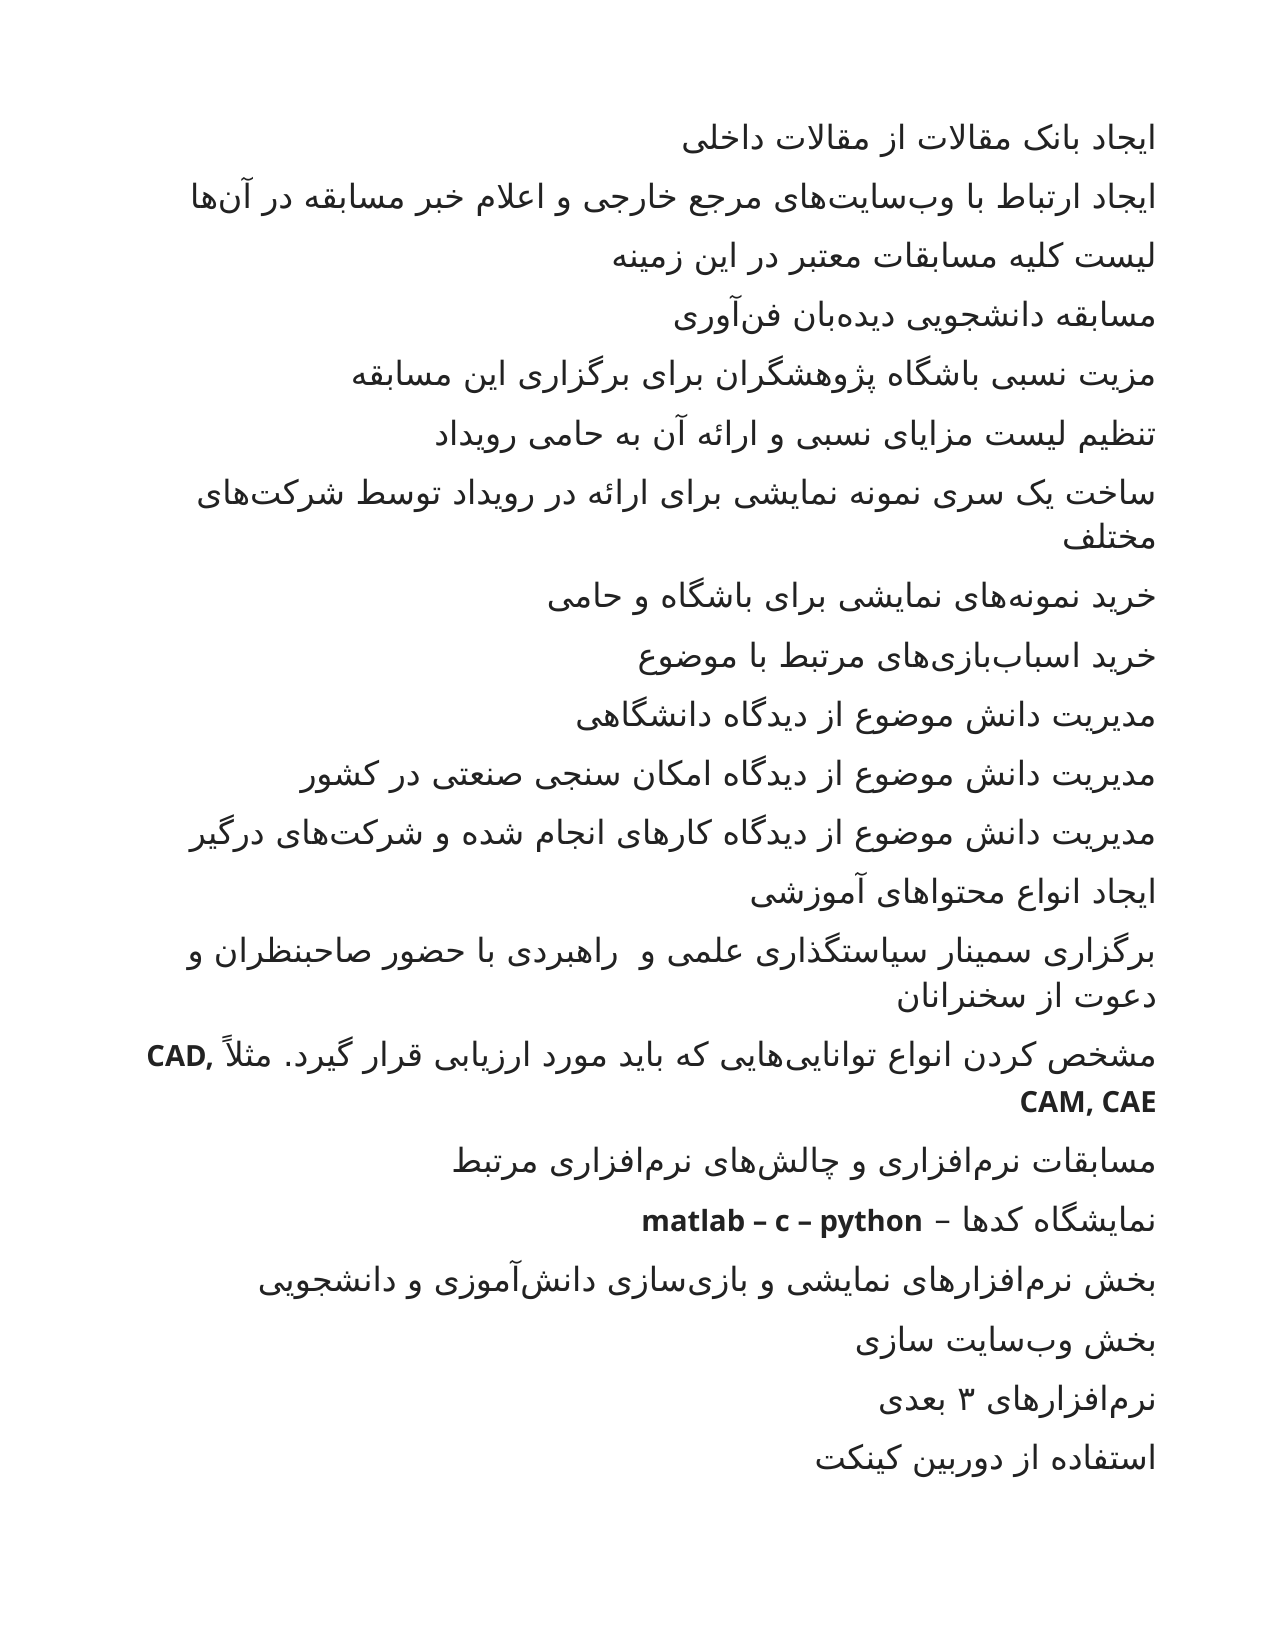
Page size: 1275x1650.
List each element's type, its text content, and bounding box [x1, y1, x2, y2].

text استفاده از دوربین کینکت [118, 1438, 1157, 1477]
text مزیت نسبی باشگاه پژوهشگران برای برگزاری این مسابقه [118, 355, 1157, 394]
text نمایشگاه کدها – matlab – c – python [118, 1201, 1157, 1240]
text مسابقه دانشجویی دیده‌بان فن‌آوری [118, 296, 1157, 334]
text خرید اسباب‌بازی‌های مرتبط با موضوع [118, 636, 1157, 675]
text مدیریت دانش موضوع از دیدگاه دانشگاهی [118, 695, 1157, 734]
text لیست کلیه مسابقات معتبر در این زمینه [118, 236, 1157, 275]
text تنظیم لیست مزایای نسبی و ارائه آن به حامی رویداد [118, 414, 1157, 453]
text مسابقات نرم‌افزاری و چالش‌های نرم‌افزاری مرتبط [118, 1141, 1157, 1180]
text ایجاد انواع محتواهای آموزشی [118, 873, 1157, 912]
text مشخص کردن انواع توانایی‌هایی که باید مورد ارزیابی قرار گیرد. مثلاً CAD, CAM, CAE [118, 1036, 1157, 1121]
text بخش وب‌سایت سازی [118, 1320, 1157, 1359]
text ایجاد ارتباط با وب‌سایت‌های مرجع خارجی و اعلام خبر مسابقه در آن‌ها [118, 177, 1157, 216]
text ایجاد بانک مقالات از مقالات داخلی [118, 118, 1157, 157]
text نرم‌افزارهای ۳ بعدی [118, 1379, 1157, 1418]
text برگزاری سمینار سیاستگذاری علمی و راهبردی با حضور صاحبنظران و دعوت از سخنرانان [118, 932, 1157, 1015]
text مدیریت دانش موضوع از دیدگاه امکان سنجی صنعتی در کشور [118, 754, 1157, 793]
text خرید نمونه‌های نمایشی برای باشگاه و حامی [118, 577, 1157, 616]
text ساخت یک سری نمونه نمایشی برای ارائه در رویداد توسط شرکت‌های مختلف [118, 473, 1157, 557]
text مدیریت دانش موضوع از دیدگاه کارهای انجام شده و شرکت‌های درگیر [118, 813, 1157, 852]
text بخش نرم‌افزارهای نمایشی و بازی‌سازی دانش‌آموزی و دانشجویی [118, 1261, 1157, 1300]
